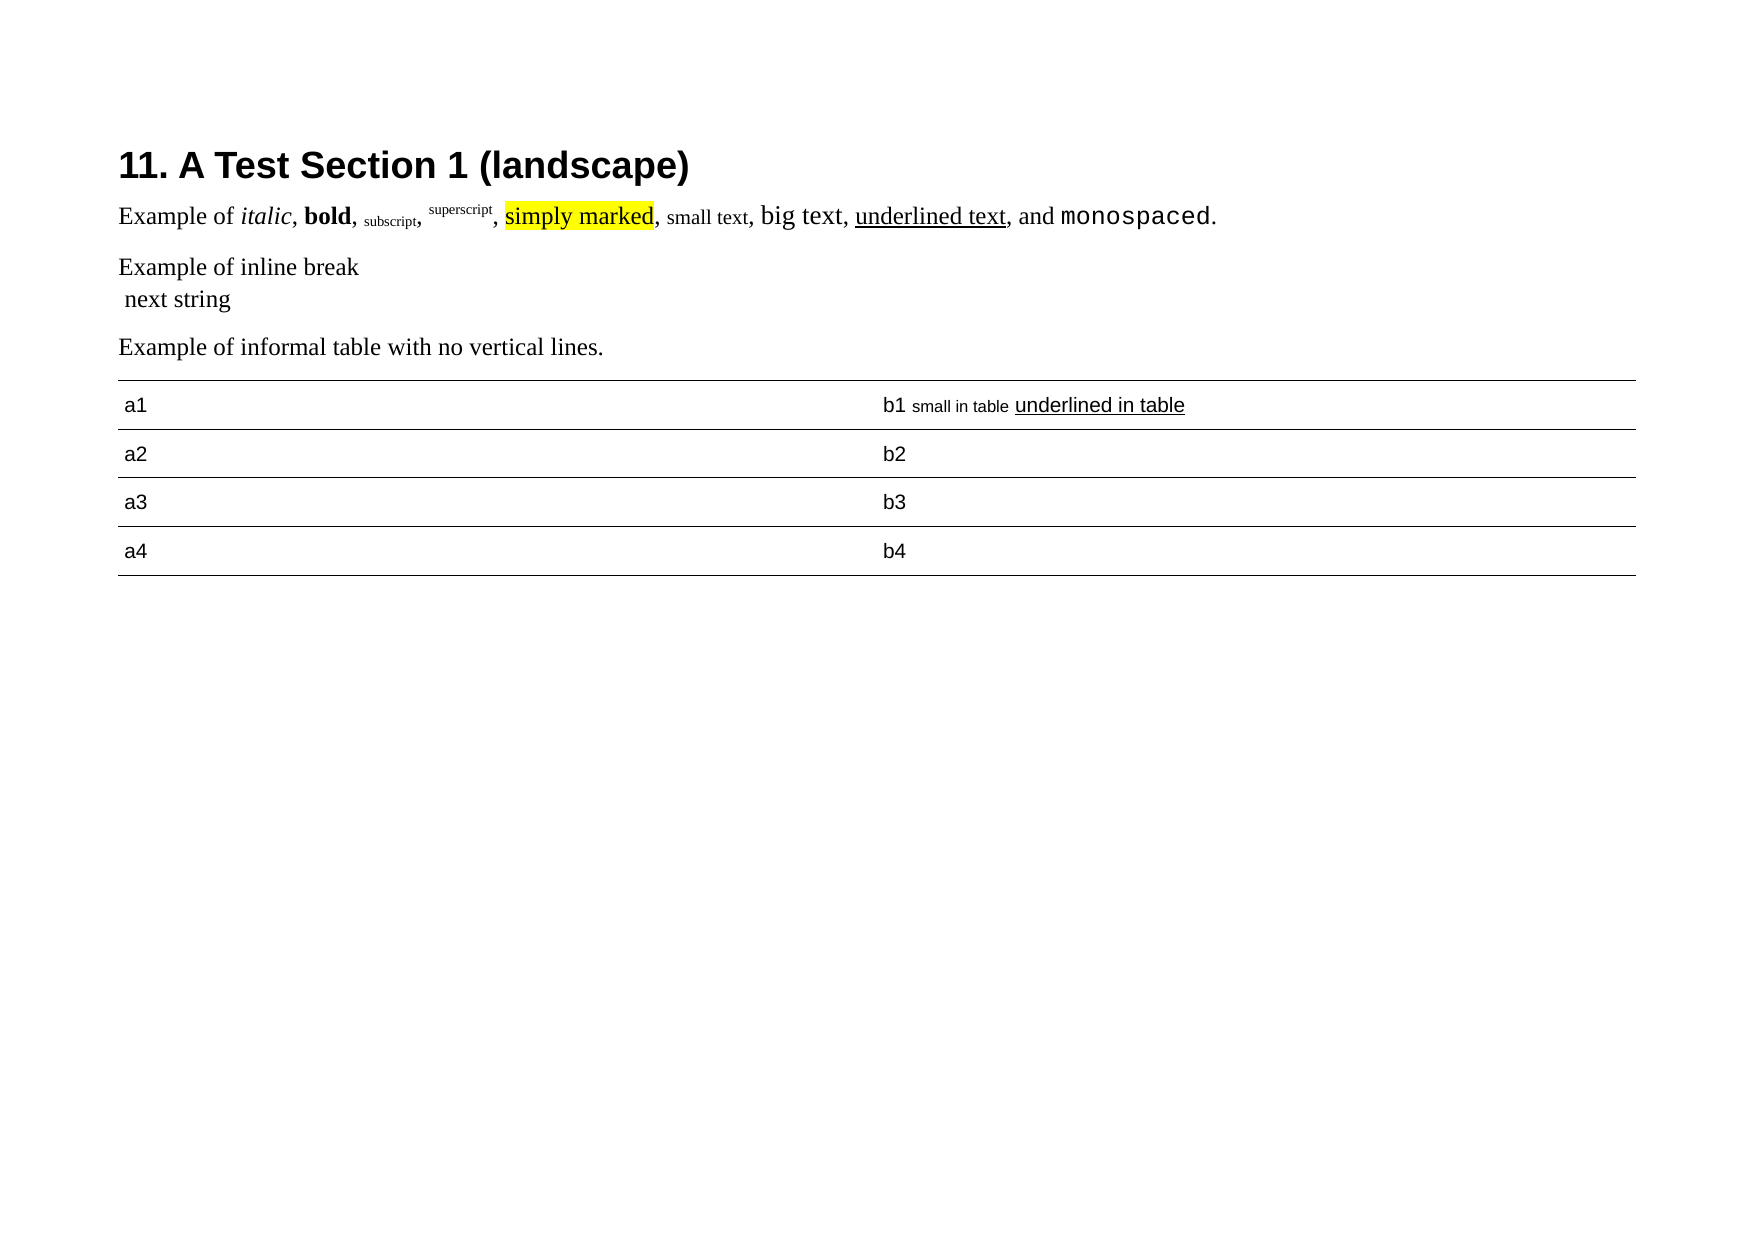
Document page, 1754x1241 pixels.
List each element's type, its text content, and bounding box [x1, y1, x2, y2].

text Example of inline break next string [118, 252, 1636, 313]
table_cell a4 [118, 527, 877, 575]
table_cell a3 [118, 478, 877, 526]
text Example of italic, bold, subscript, superscript, simply marked, small text, big text, underlined text, and monospaced. [118, 199, 1636, 232]
table_cell b2 [877, 430, 1636, 477]
table_cell b3 [877, 478, 1636, 526]
subtitle 11. A Test Section 1 (landscape) [118, 143, 1636, 187]
table_cell b4 [877, 527, 1636, 575]
table_header b1 small in table underlined in table [877, 381, 1636, 428]
table_cell a2 [118, 430, 877, 477]
table_header a1 [118, 381, 877, 428]
text Example of informal table with no vertical lines. [118, 332, 1636, 361]
